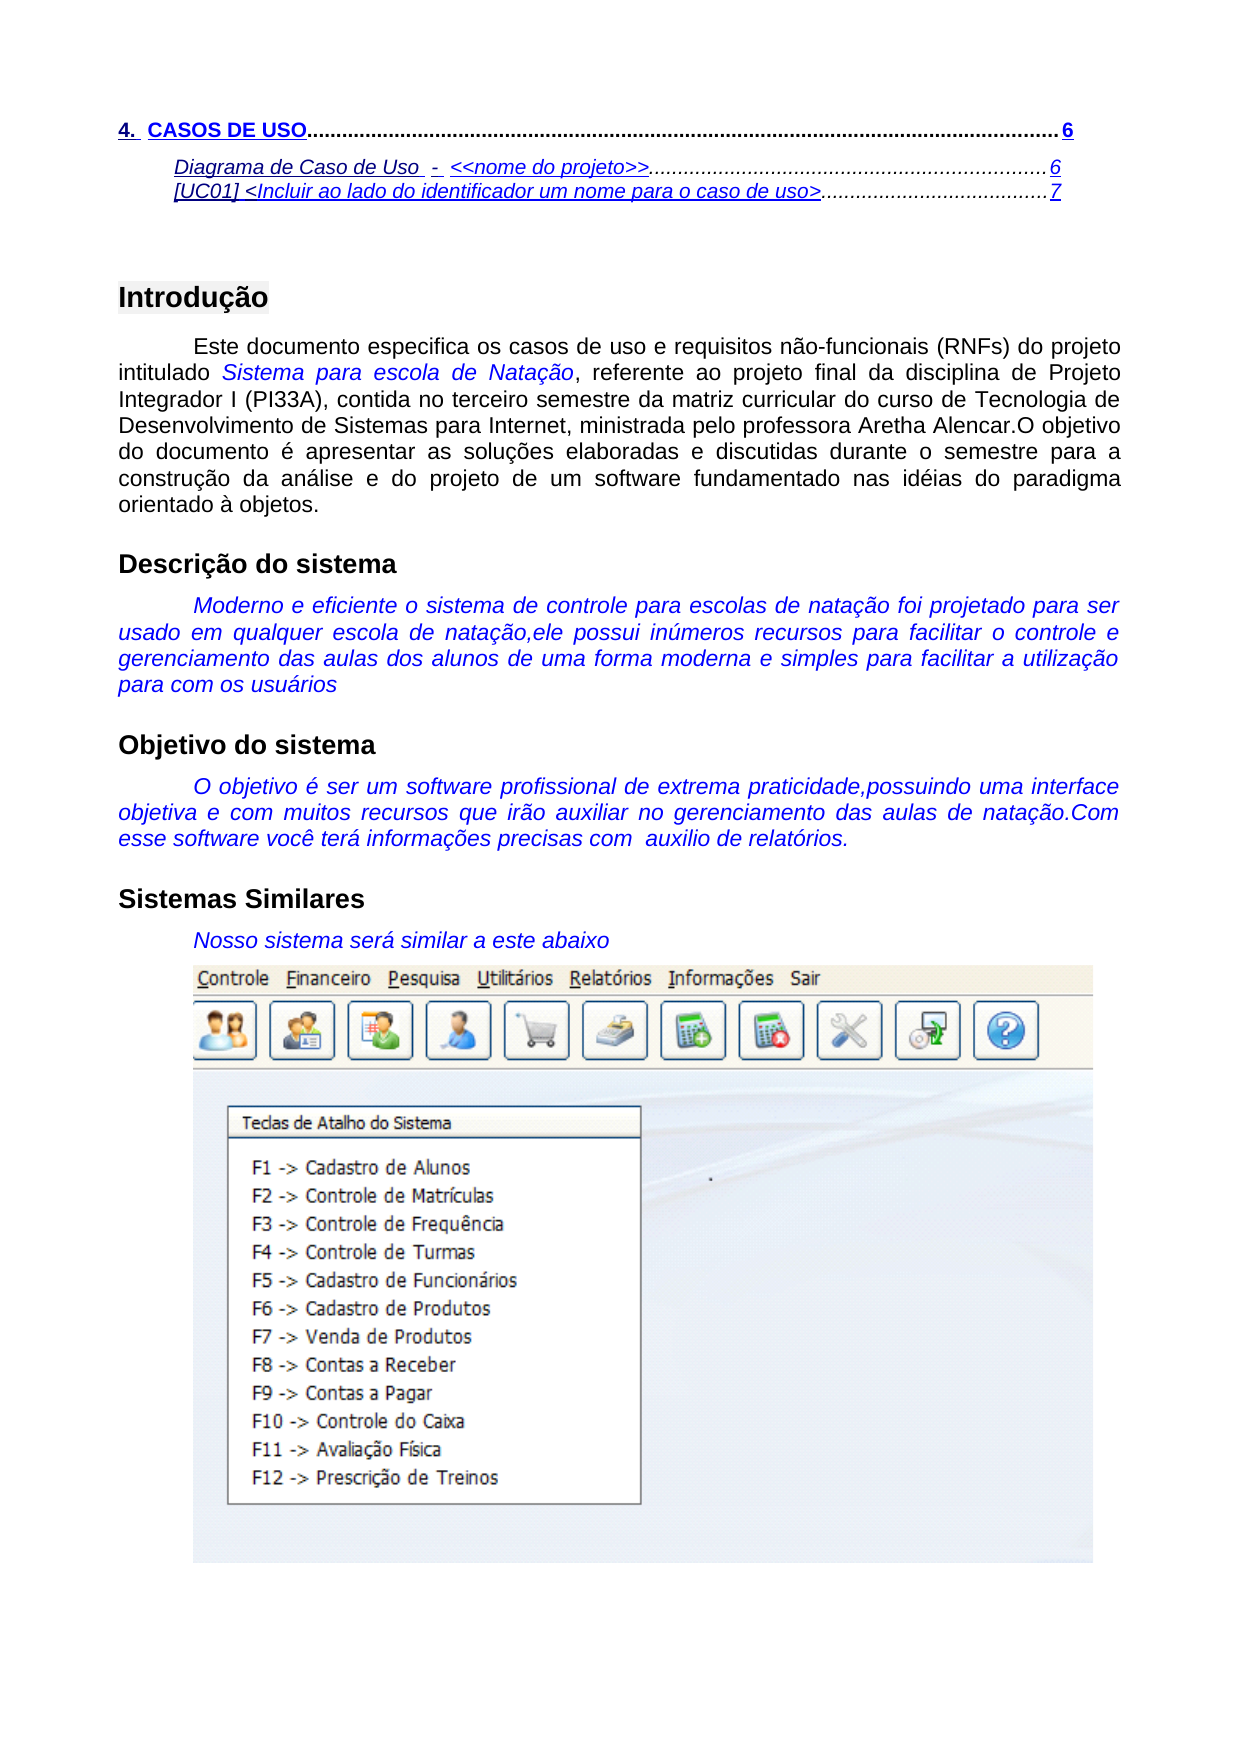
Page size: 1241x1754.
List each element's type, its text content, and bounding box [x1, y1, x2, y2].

text Descrição do sistema [118, 548, 1122, 580]
text Diagrama de Caso de Uso - <HYPERLINK "#__RefHeading__27_117254275"<HYPERLINK "#__RefHeading__27_117254275"nome do projetoHYPERLINK "#__RefHeading__27_117254275">HYPERLINK "#__RefHeading__27_117254275"> 6 [168, 154, 1122, 178]
text O objetivo é ser um software profissional de extrema praticidade,possuindo uma interface objetiva e com muitos recursos que irão auxiliar no gerenciamento das aulas de natação.Com esse software você terá informações precisas com auxilio de relatórios. [118, 773, 1122, 852]
text 4. Casos de Uso 6 [118, 118, 1122, 142]
text [UC01] <HYPERLINK "#__RefHeading__29_117254275"Incluir ao lado do identificador um nome para o caso de usoHYPERLINK "#__RefHeading__29_117254275"> 7 [168, 178, 1122, 202]
text Sistemas Similares [118, 883, 1122, 914]
text Introdução [118, 281, 1122, 314]
text Objetivo do sistema [118, 729, 1122, 760]
text Moderno e eficiente o sistema de controle para escolas de natação foi projetado para ser usado em qualquer escola de natação,ele possui inúmeros recursos para facilitar o controle e gerenciamento das aulas dos alunos de uma forma moderna e simples para facilitar a utilização para com os usuários [118, 592, 1122, 698]
text Este documento especifica os casos de uso e requisitos não-funcionais (RNFs) do projeto intitulado Sistema para escola de Natação, referente ao projeto final da disciplina de Projeto Integrador I (PI33A), contida no terceiro semestre da matriz curricular do curso de Tecnologia de Desenvolvimento de Sistemas para Internet, ministrada pelo professora Aretha Alencar.O objetivo do documento é apresentar as soluções elaboradas e discutidas durante o semestre para a construção da análise e do projeto de um software fundamentado nas idéias do paradigma orientado à objetos. [118, 333, 1122, 517]
text Nosso sistema será similar a este abaixo [118, 927, 1122, 953]
